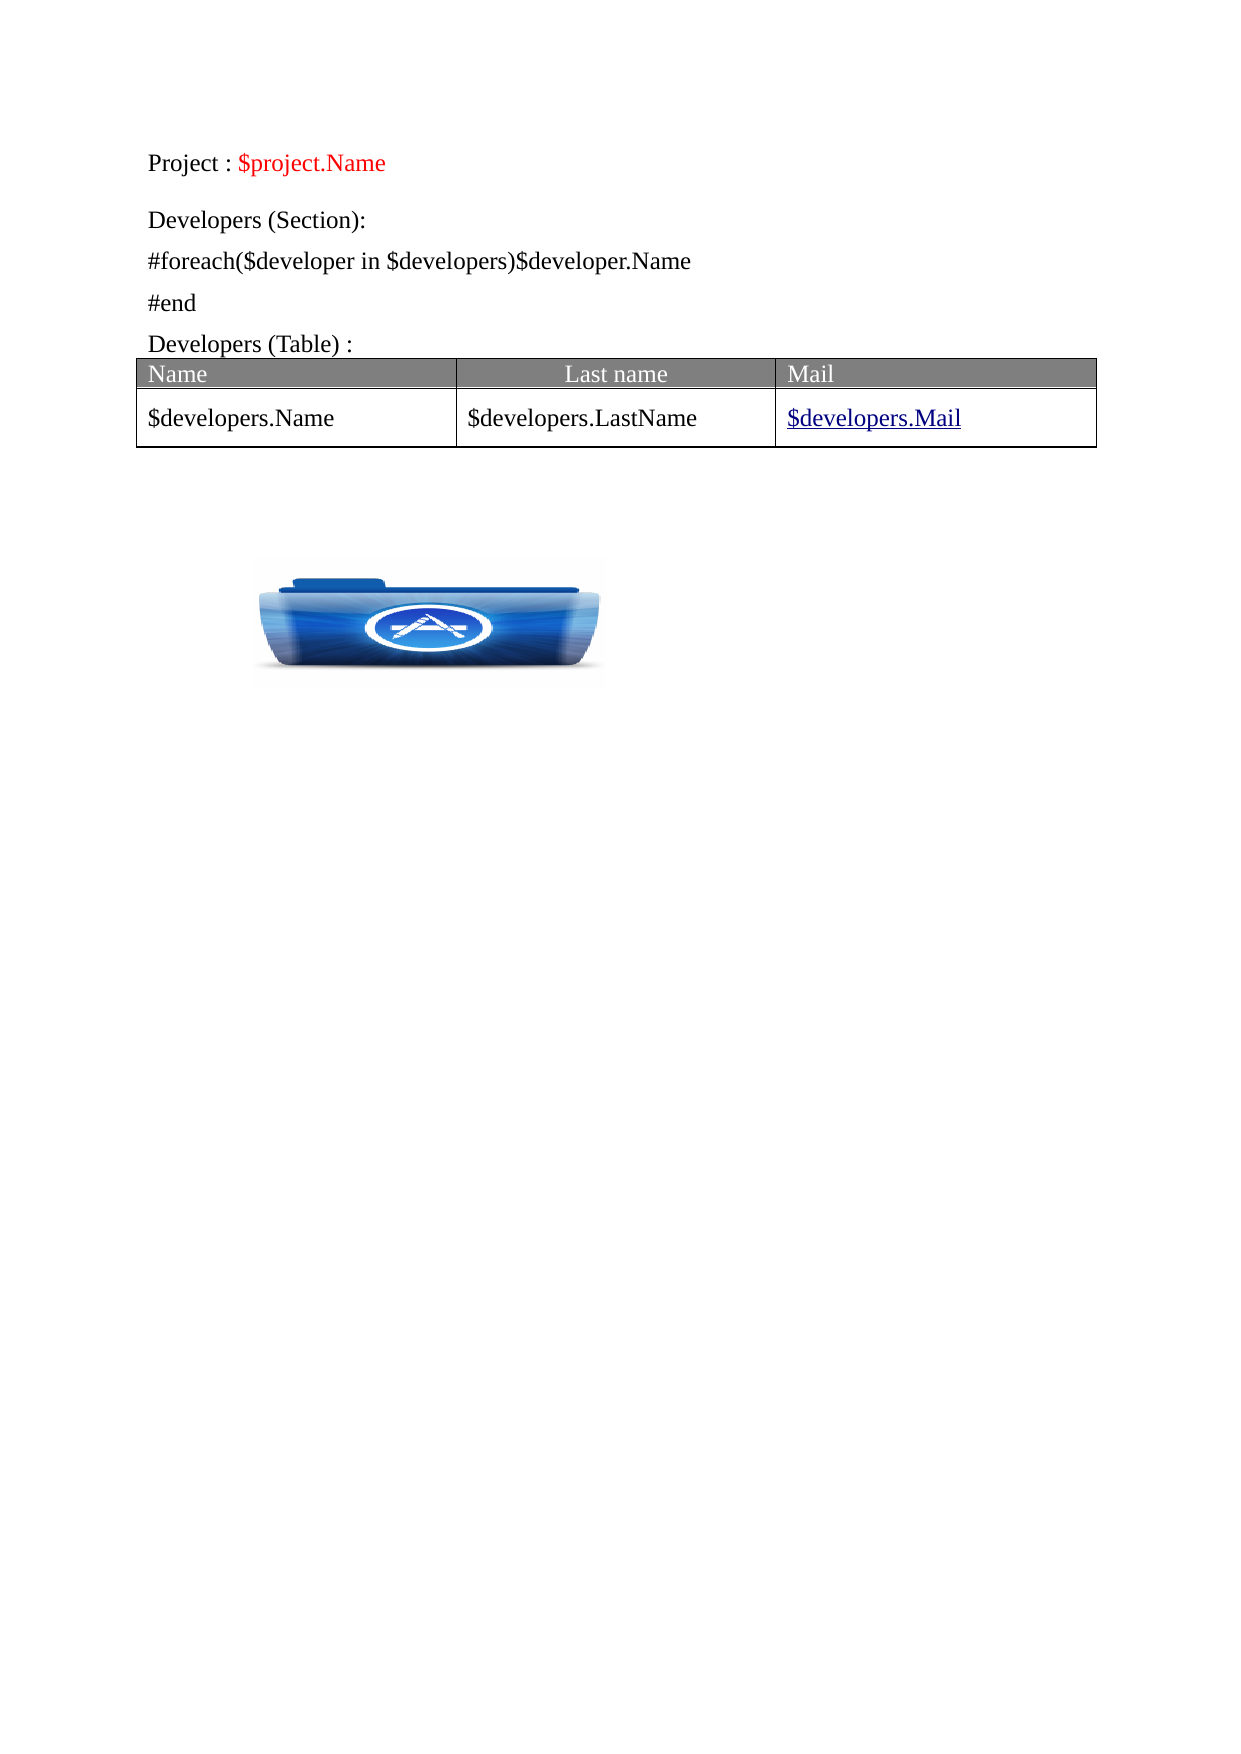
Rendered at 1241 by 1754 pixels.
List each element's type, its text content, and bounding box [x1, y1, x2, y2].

text Developers (Section): [148, 205, 1093, 234]
text #foreach($developer in $developers)$developer.Name [148, 246, 1093, 275]
table_header Name [137, 359, 456, 387]
picture [208, 499, 651, 745]
table_cell $developers.Name [137, 389, 456, 446]
table_cell $developers.Mail [776, 389, 1096, 446]
table_header Mail [776, 359, 1096, 387]
table_cell $developers.LastName [457, 389, 775, 446]
table_header Last name [457, 359, 775, 387]
text Developers (Table) : [148, 329, 1093, 358]
text Project : $project.Name [148, 148, 1093, 176]
text #end [148, 288, 1093, 316]
